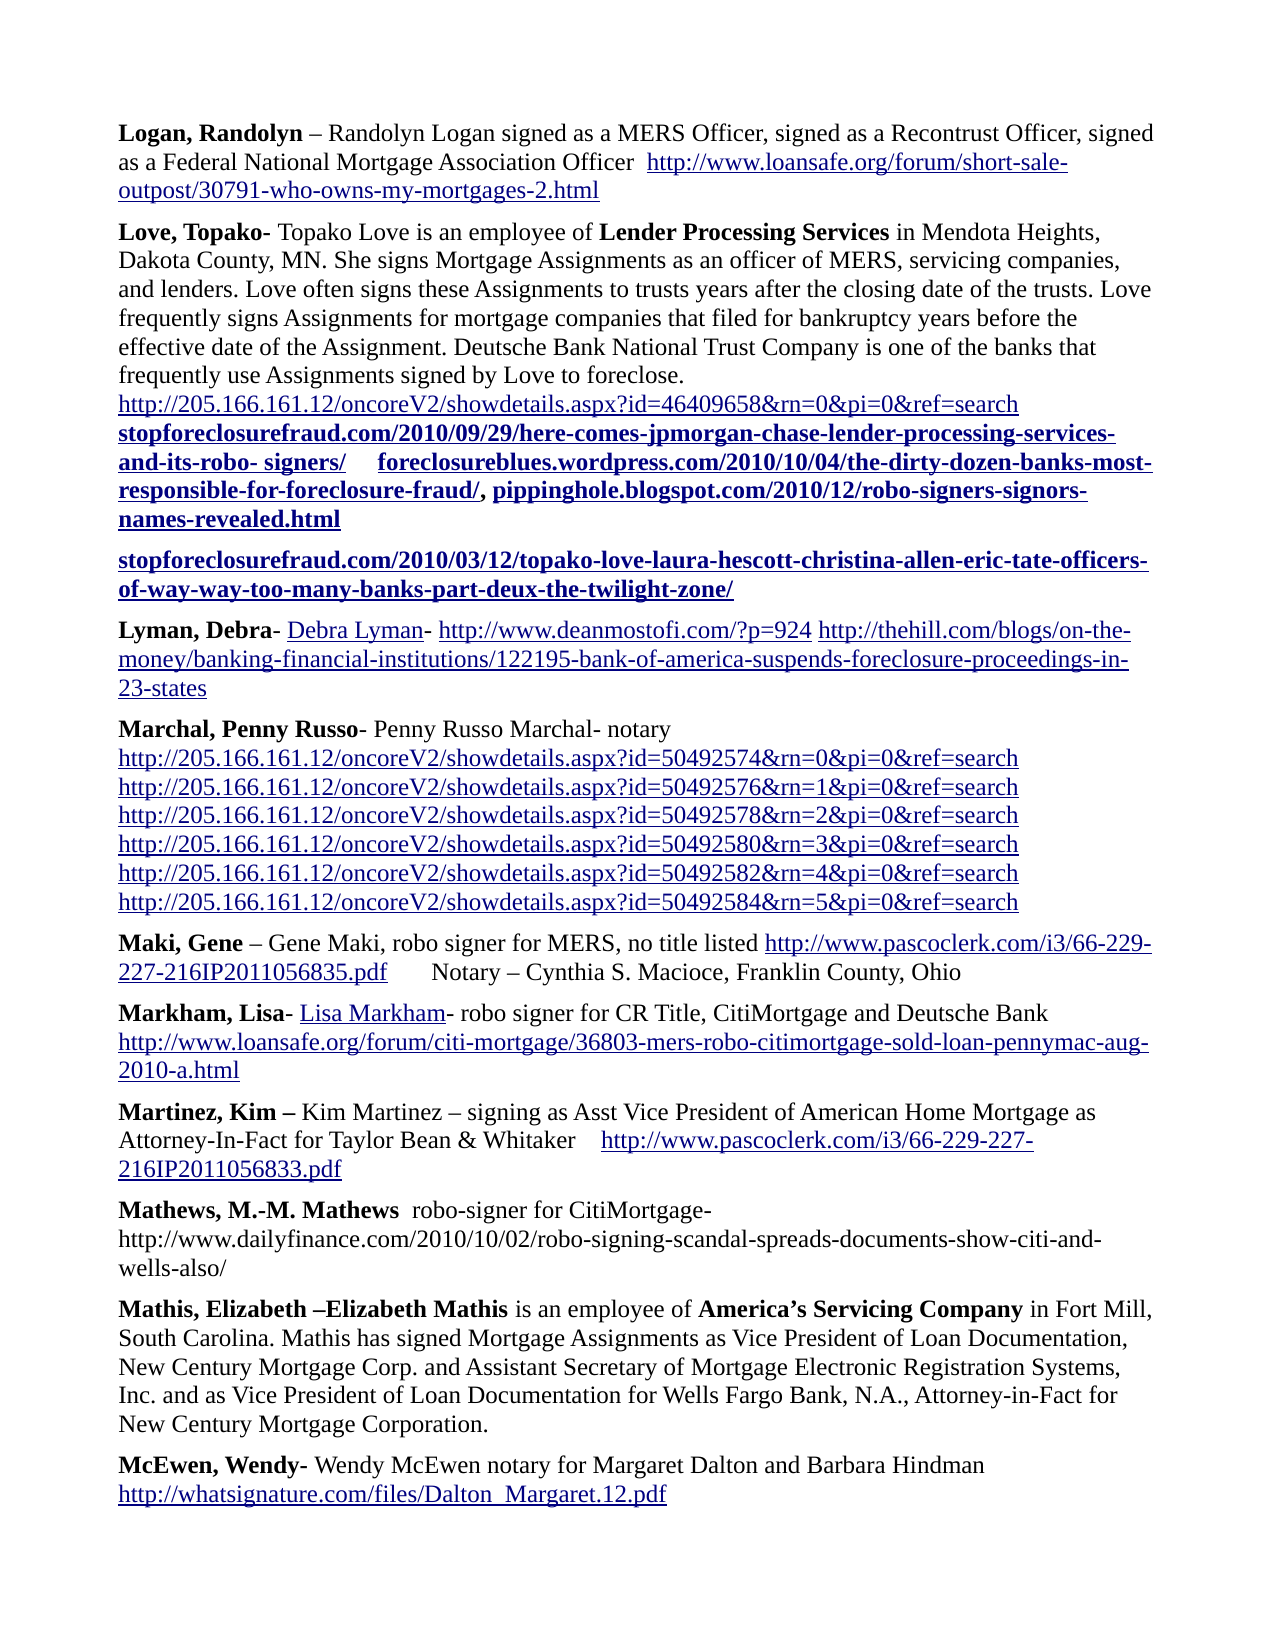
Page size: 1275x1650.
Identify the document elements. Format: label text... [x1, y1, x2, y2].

text Mathews, M.-M. Mathews robo-signer for CitiMortgage- http://www.dailyfinance.com/2010/10/02/robo-signing-scandal-spreads-documents-show-citi-and-wells-also/ [118, 1196, 1157, 1282]
text Logan, Randolyn – Randolyn Logan signed as a MERS Officer, signed as a Recontrust Officer, signed as a Federal National Mortgage Association Officer http://www.loansafe.org/forum/short-sale-outpost/30791-who-owns-my-mortgages-2.html [118, 118, 1157, 204]
text stopforeclosurefraud.com/2010/03/12/topako-love-laura-hescott-christina-allen-eric-tate-officers-of-way-way-too-many-banks-part-deux-the-twilight-zone/ [118, 546, 1157, 603]
text Maki, Gene – Gene Maki, robo signer for MERS, no title listed http://www.pascoclerk.com/i3/66-229-227-216IP2011056835.pdf Notary – Cynthia S. Macioce, Franklin County, Ohio [118, 928, 1157, 986]
text Martinez, Kim – Kim Martinez – signing as Asst Vice President of American Home Mortgage as Attorney-In-Fact for Taylor Bean & Whitaker http://www.pascoclerk.com/i3/66-229-227-216IP2011056833.pdf [118, 1097, 1157, 1183]
text McEwen, Wendy- Wendy McEwen notary for Margaret Dalton and Barbara Hindman http://whatsignature.com/files/Dalton_Margaret.12.pdf [118, 1451, 1157, 1508]
text Lyman, Debra- Debra Lyman- http://www.deanmostofi.com/?p=924 http://thehill.com/blogs/on-the-money/banking-financial-institutions/122195-bank-of-america-suspends-foreclosure-proceedings-in-23-states [118, 616, 1157, 702]
text Marchal, Penny Russo- Penny Russo Marchal- notary http://205.166.161.12/oncoreV2/showdetails.aspx?id=50492574&rn=0&pi=0&ref=search http://205.166.161.12/oncoreV2/showdetails.aspx?id=50492576&rn=1&pi=0&ref=search http://205.166.161.12/oncoreV2/showdetails.aspx?id=50492578&rn=2&pi=0&ref=search http://205.166.161.12/oncoreV2/showdetails.aspx?id=50492580&rn=3&pi=0&ref=search http://205.166.161.12/oncoreV2/showdetails.aspx?id=50492582&rn=4&pi=0&ref=search http://205.166.161.12/oncoreV2/showdetails.aspx?id=50492584&rn=5&pi=0&ref=search [118, 714, 1157, 916]
text Markham, Lisa- Lisa Markham- robo signer for CR Title, CitiMortgage and Deutsche Bank http://www.loansafe.org/forum/citi-mortgage/36803-mers-robo-citimortgage-sold-loan-pennymac-aug-2010-a.html [118, 998, 1157, 1084]
text Love, Topako- Topako Love is an employee of Lender Processing Services in Mendota Heights, Dakota County, MN. She signs Mortgage Assignments as an officer of MERS, servicing companies, and lenders. Love often signs these Assignments to trusts years after the closing date of the trusts. Love frequently signs Assignments for mortgage companies that filed for bankruptcy years before the effective date of the Assignment. Deutsche Bank National Trust Company is one of the banks that frequently use Assignments signed by Love to foreclose. http://205.166.161.12/oncoreV2/showdetails.aspx?id=46409658&rn=0&pi=0&ref=search stopforeclosurefraud.com/2010/09/29/here-comes-jpmorgan-chase-lender-processing-services-and-its-robo- signers/ foreclosureblues.wordpress.com/2010/10/04/the-dirty-dozen-banks-most-responsible-for-foreclosure-fraud/, pippinghole.blogspot.com/2010/12/robo-signers-signors-names-revealed.html [118, 217, 1157, 533]
text Mathis, Elizabeth –Elizabeth Mathis is an employee of America’s Servicing Company in Fort Mill, South Carolina. Mathis has signed Mortgage Assignments as Vice President of Loan Documentation, New Century Mortgage Corp. and Assistant Secretary of Mortgage Electronic Registration Systems, Inc. and as Vice President of Loan Documentation for Wells Fargo Bank, N.A., Attorney-in-Fact for New Century Mortgage Corporation. [118, 1294, 1157, 1438]
